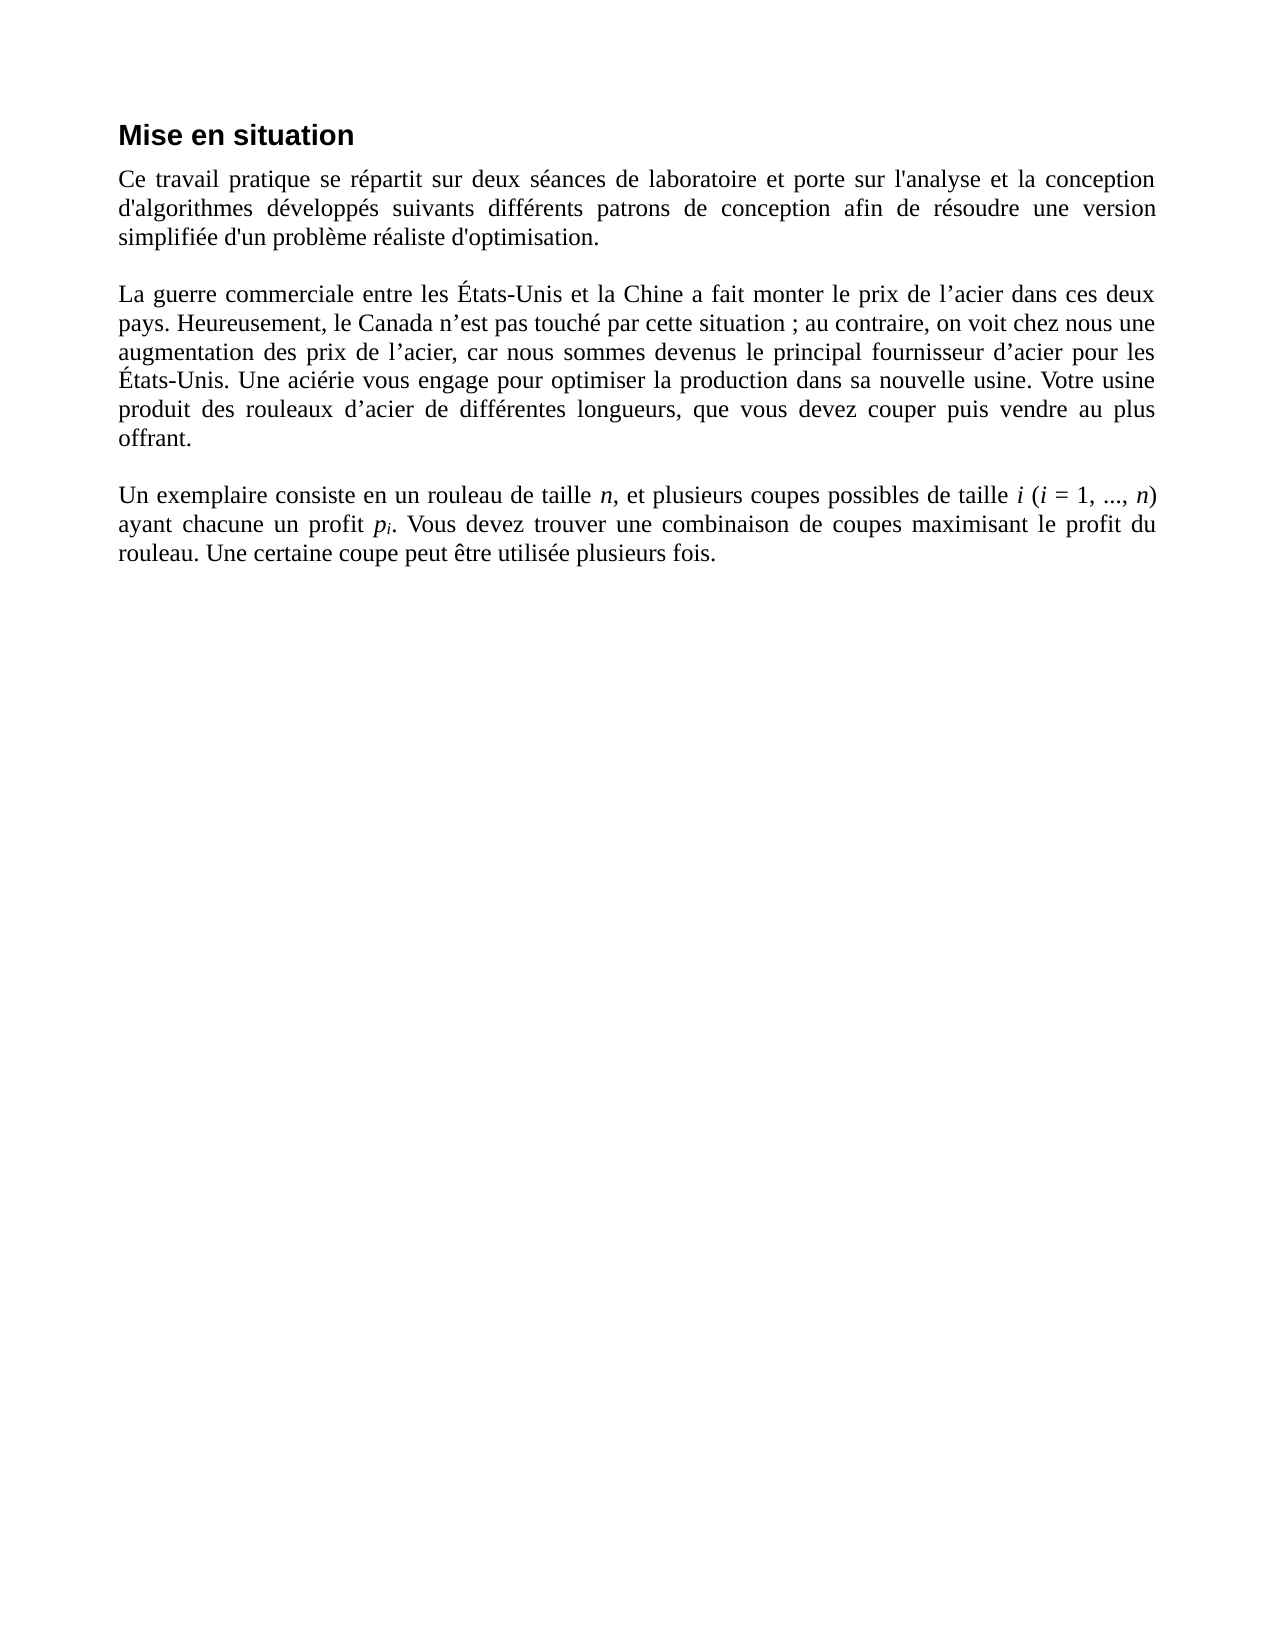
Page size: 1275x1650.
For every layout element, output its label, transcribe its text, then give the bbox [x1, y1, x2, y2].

text Ce travail pratique se répartit sur deux séances de laboratoire et porte sur l'analyse et la conception d'algorithmes développés suivants différents patrons de conception afin de résoudre une version simplifiée d'un problème réaliste d'optimisation. [118, 164, 1157, 250]
text La guerre commerciale entre les États-Unis et la Chine a fait monter le prix de l’acier dans ces deux pays. Heureusement, le Canada n’est pas touché par cette situation ; au contraire, on voit chez nous une augmentation des prix de l’acier, car nous sommes devenus le principal fournisseur d’acier pour les États-Unis. Une aciérie vous engage pour optimiser la production dans sa nouvelle usine. Votre usine produit des rouleaux d’acier de différentes longueurs, que vous devez couper puis vendre au plus offrant. [118, 279, 1157, 452]
text Un exemplaire consiste en un rouleau de taille n, et plusieurs coupes possibles de taille i (i = 1, ..., n) ayant chacune un profit pi. Vous devez trouver une combinaison de coupes maximisant le profit du rouleau. Une certaine coupe peut être utilisée plusieurs fois. [118, 480, 1157, 567]
subtitle Mise en situation [118, 118, 1157, 152]
